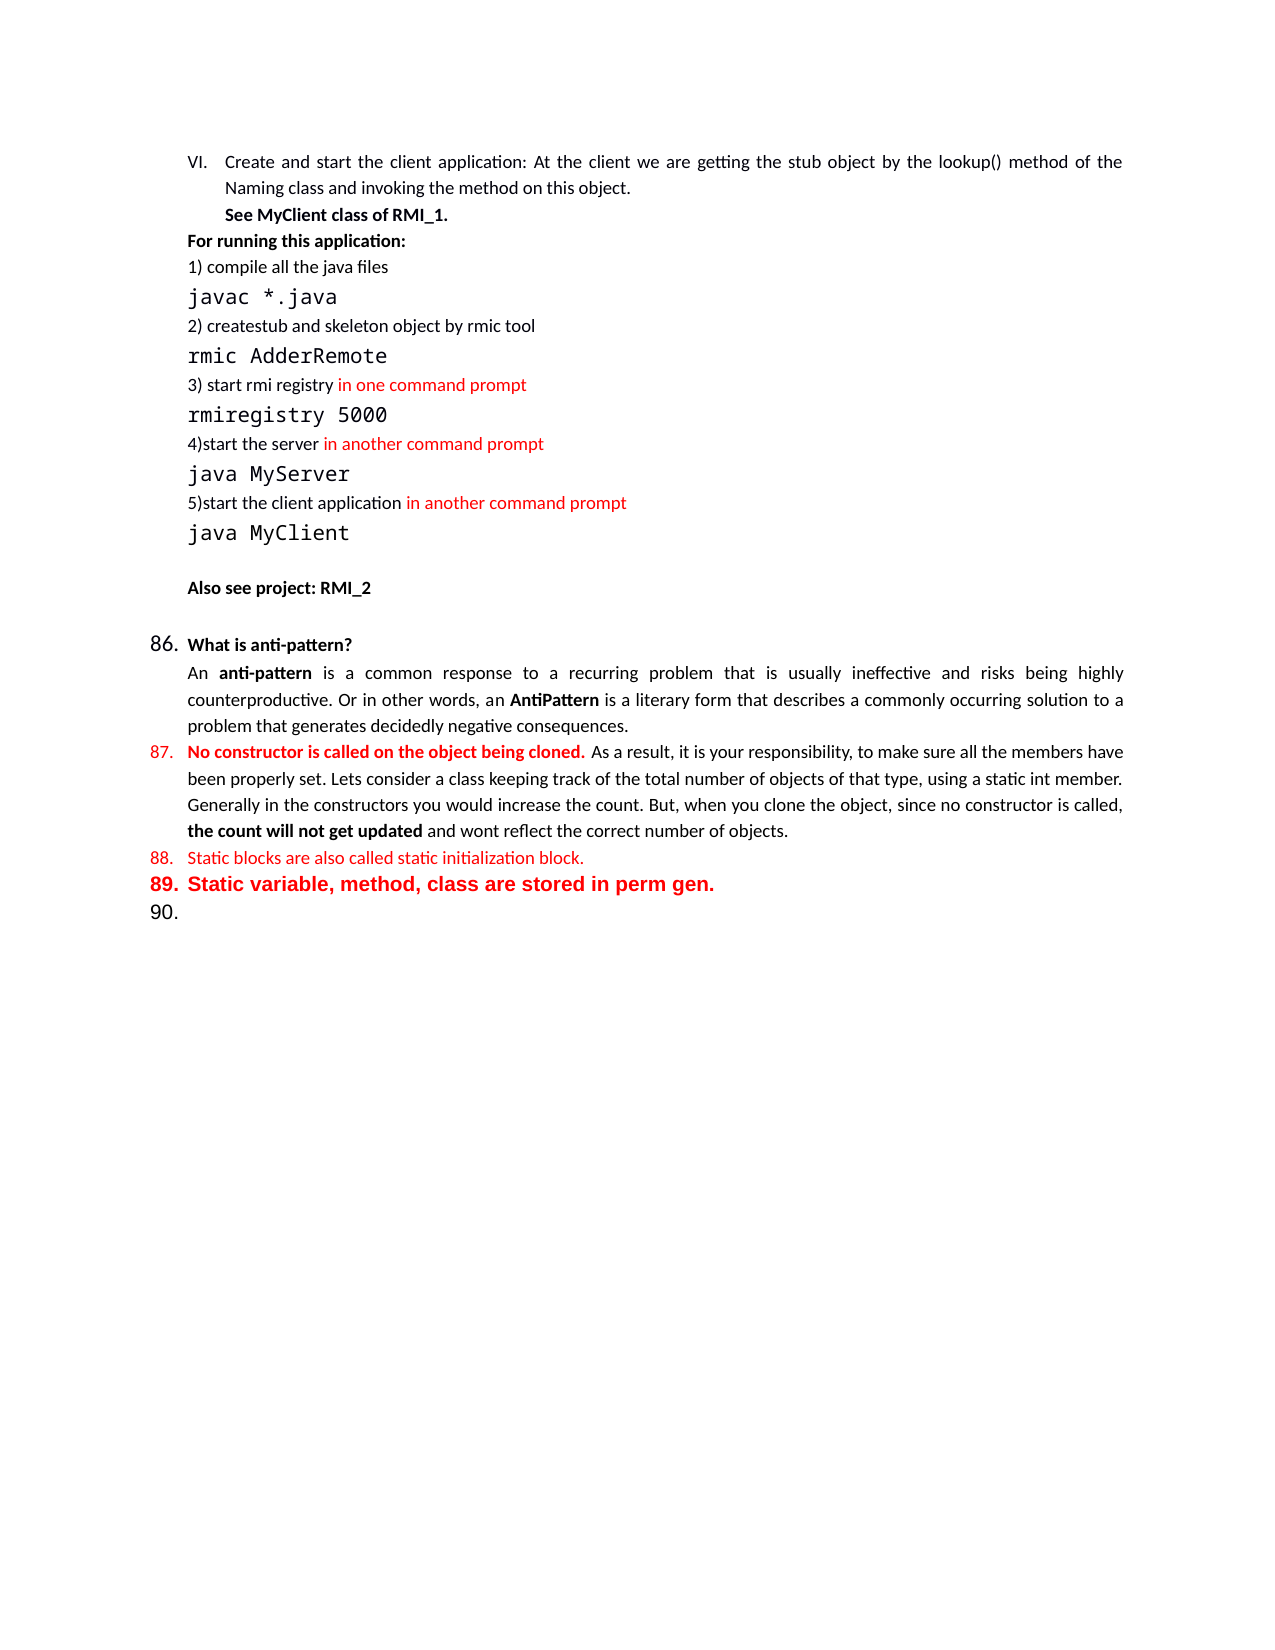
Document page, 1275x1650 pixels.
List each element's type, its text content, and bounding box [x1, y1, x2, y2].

list What is anti-pattern? [150, 629, 1125, 657]
list Create and start the client application: At the client we are getting the stub object by the lookup() method of the Naming class and invoking the method on this object. [187, 150, 1125, 199]
list 1) compile all the java files [150, 255, 1125, 278]
list No constructor is called on the object being cloned. As a result, it is your responsibility, to make sure all the members have been properly set. Lets consider a class keeping track of the total number of objects of that type, using a static int member. Generally in the constructors you would increase the count. But, when you clone the object, since no constructor is called, the count will not get updated and wont reflect the correct number of objects. [150, 741, 1125, 842]
list 3) start rmi registry in one command prompt [150, 373, 1125, 396]
list Static variable, method, class are stored in perm gen. [150, 872, 1125, 896]
list rmiregistry 5000 [150, 400, 1125, 428]
list java MyClient [150, 518, 1125, 546]
list java MyServer [150, 459, 1125, 487]
list javac *.java [150, 282, 1125, 310]
list Static blocks are also called static initialization block. [150, 846, 1125, 869]
list 5)start the client application in another command prompt [150, 491, 1125, 514]
list For running this application: [150, 229, 1125, 252]
list 4)start the server in another command prompt [150, 432, 1125, 455]
list An anti-pattern is a common response to a recurring problem that is usually ineffective and risks being highly counterproductive. Or in other words, an AntiPattern is a literary form that describes a commonly occurring solution to a problem that generates decidedly negative consequences. [150, 661, 1125, 737]
list rmic AdderRemote [150, 341, 1125, 369]
list Also see project: RMI_2 [150, 577, 1125, 599]
list 2) createstub and skeleton object by rmic tool [150, 314, 1125, 337]
list See MyClient class of RMI_1. [187, 203, 1125, 226]
